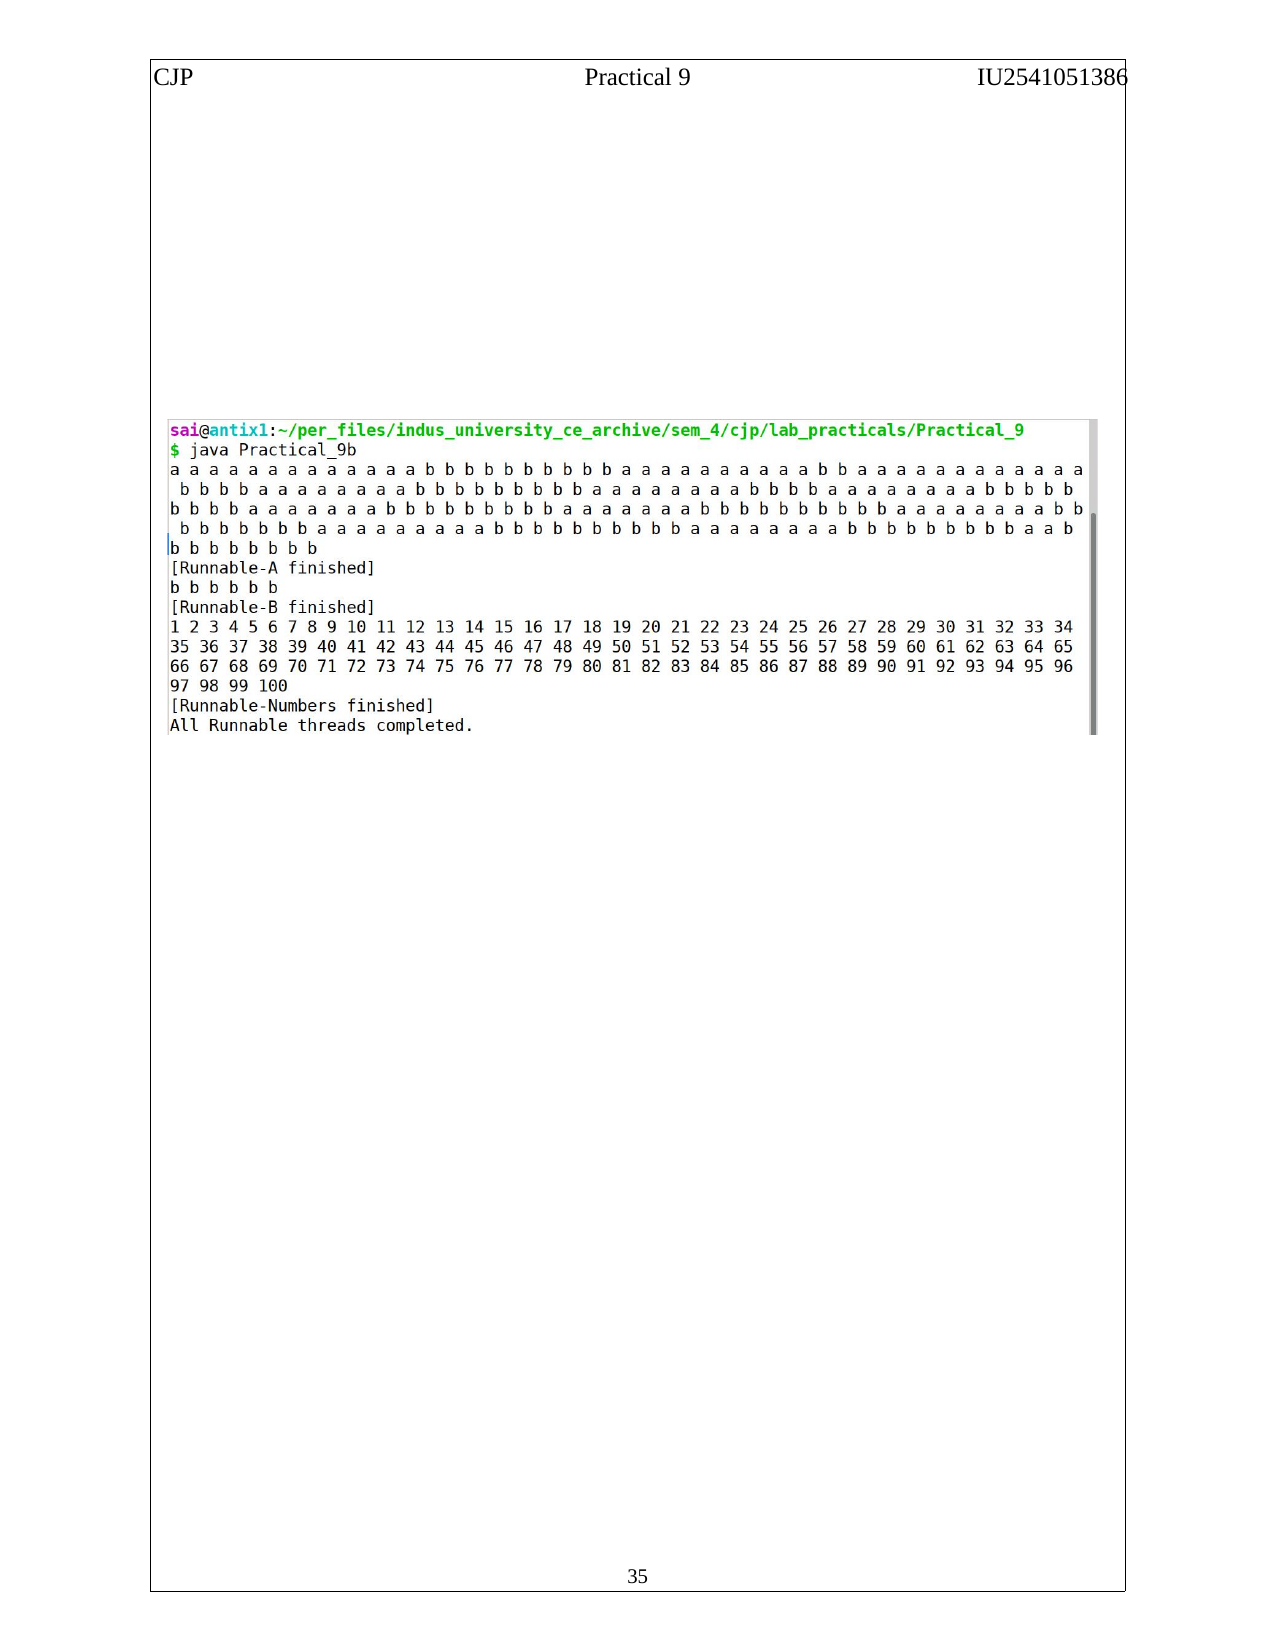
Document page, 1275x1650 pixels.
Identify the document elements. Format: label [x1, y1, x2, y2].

picture [167, 419, 1098, 735]
